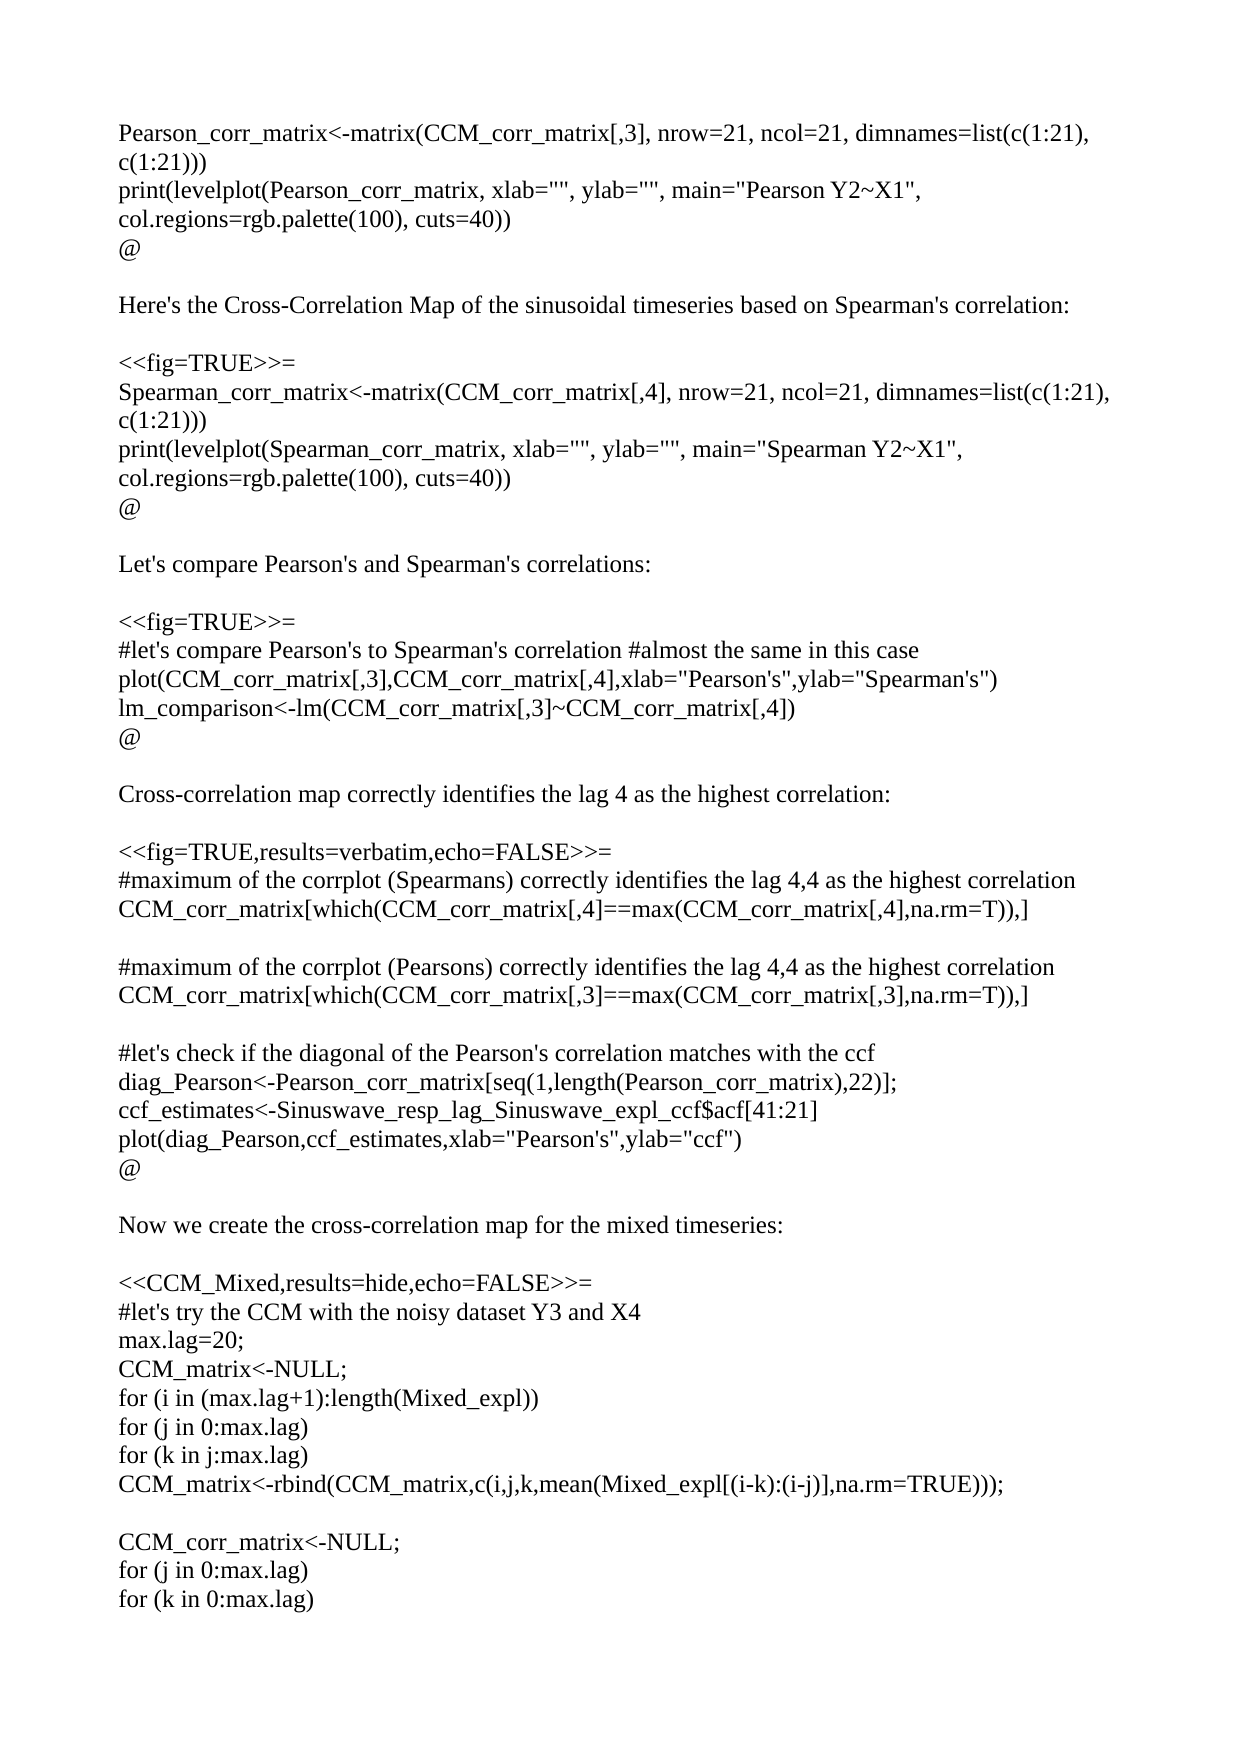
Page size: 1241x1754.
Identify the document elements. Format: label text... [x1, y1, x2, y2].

text for (j in 0:max.lag) [118, 1412, 1122, 1441]
text #let's compare Pearson's to Spearman's correlation #almost the same in this case [118, 636, 1122, 664]
text for (i in (max.lag+1):length(Mixed_expl)) [118, 1383, 1122, 1412]
text Cross-correlation map correctly identifies the lag 4 as the highest correlation: [118, 779, 1122, 808]
text #maximum of the corrplot (Spearmans) correctly identifies the lag 4,4 as the highest correlation [118, 866, 1122, 894]
text max.lag=20; [118, 1326, 1122, 1354]
text CCM_corr_matrix<-NULL; [118, 1527, 1122, 1556]
text #let's try the CCM with the noisy dataset Y3 and X4 [118, 1297, 1122, 1326]
text for (j in 0:max.lag) [118, 1556, 1122, 1584]
text for (k in 0:max.lag) [118, 1584, 1122, 1613]
text <<CCM_Mixed,results=hide,echo=FALSE>>= [118, 1268, 1122, 1297]
text <<fig=TRUE,results=verbatim,echo=FALSE>>= [118, 837, 1122, 866]
text plot(CCM_corr_matrix[,3],CCM_corr_matrix[,4],xlab="Pearson's",ylab="Spearman's") [118, 664, 1122, 693]
text Now we create the cross-correlation map for the mixed timeseries: [118, 1211, 1122, 1239]
text Pearson_corr_matrix<-matrix(CCM_corr_matrix[,3], nrow=21, ncol=21, dimnames=list(c(1:21), c(1:21))) [118, 118, 1122, 176]
text print(levelplot(Spearman_corr_matrix, xlab="", ylab="", main="Spearman Y2~X1", col.regions=rgb.palette(100), cuts=40)) [118, 434, 1122, 492]
text for (k in j:max.lag) [118, 1441, 1122, 1469]
text @ [118, 722, 1122, 751]
text Spearman_corr_matrix<-matrix(CCM_corr_matrix[,4], nrow=21, ncol=21, dimnames=list(c(1:21), c(1:21))) [118, 377, 1122, 434]
text #let's check if the diagonal of the Pearson's correlation matches with the ccf [118, 1038, 1122, 1067]
text ccf_estimates<-Sinuswave_resp_lag_Sinuswave_expl_ccf$acf[41:21] [118, 1096, 1122, 1124]
text print(levelplot(Pearson_corr_matrix, xlab="", ylab="", main="Pearson Y2~X1", col.regions=rgb.palette(100), cuts=40)) [118, 176, 1122, 233]
text CCM_matrix<-rbind(CCM_matrix,c(i,j,k,mean(Mixed_expl[(i-k):(i-j)],na.rm=TRUE))); [118, 1469, 1122, 1498]
text <<fig=TRUE>>= [118, 348, 1122, 377]
text diag_Pearson<-Pearson_corr_matrix[seq(1,length(Pearson_corr_matrix),22)]; [118, 1067, 1122, 1096]
text @ [118, 233, 1122, 262]
text @ [118, 1153, 1122, 1182]
text Here's the Cross-Correlation Map of the sinusoidal timeseries based on Spearman's correlation: [118, 291, 1122, 319]
text CCM_matrix<-NULL; [118, 1354, 1122, 1383]
text <<fig=TRUE>>= [118, 607, 1122, 636]
text #maximum of the corrplot (Pearsons) correctly identifies the lag 4,4 as the highest correlation [118, 952, 1122, 981]
text CCM_corr_matrix[which(CCM_corr_matrix[,3]==max(CCM_corr_matrix[,3],na.rm=T)),] [118, 981, 1122, 1009]
text @ [118, 492, 1122, 521]
text CCM_corr_matrix[which(CCM_corr_matrix[,4]==max(CCM_corr_matrix[,4],na.rm=T)),] [118, 894, 1122, 923]
text lm_comparison<-lm(CCM_corr_matrix[,3]~CCM_corr_matrix[,4]) [118, 693, 1122, 722]
text Let's compare Pearson's and Spearman's correlations: [118, 549, 1122, 578]
text plot(diag_Pearson,ccf_estimates,xlab="Pearson's",ylab="ccf") [118, 1124, 1122, 1153]
